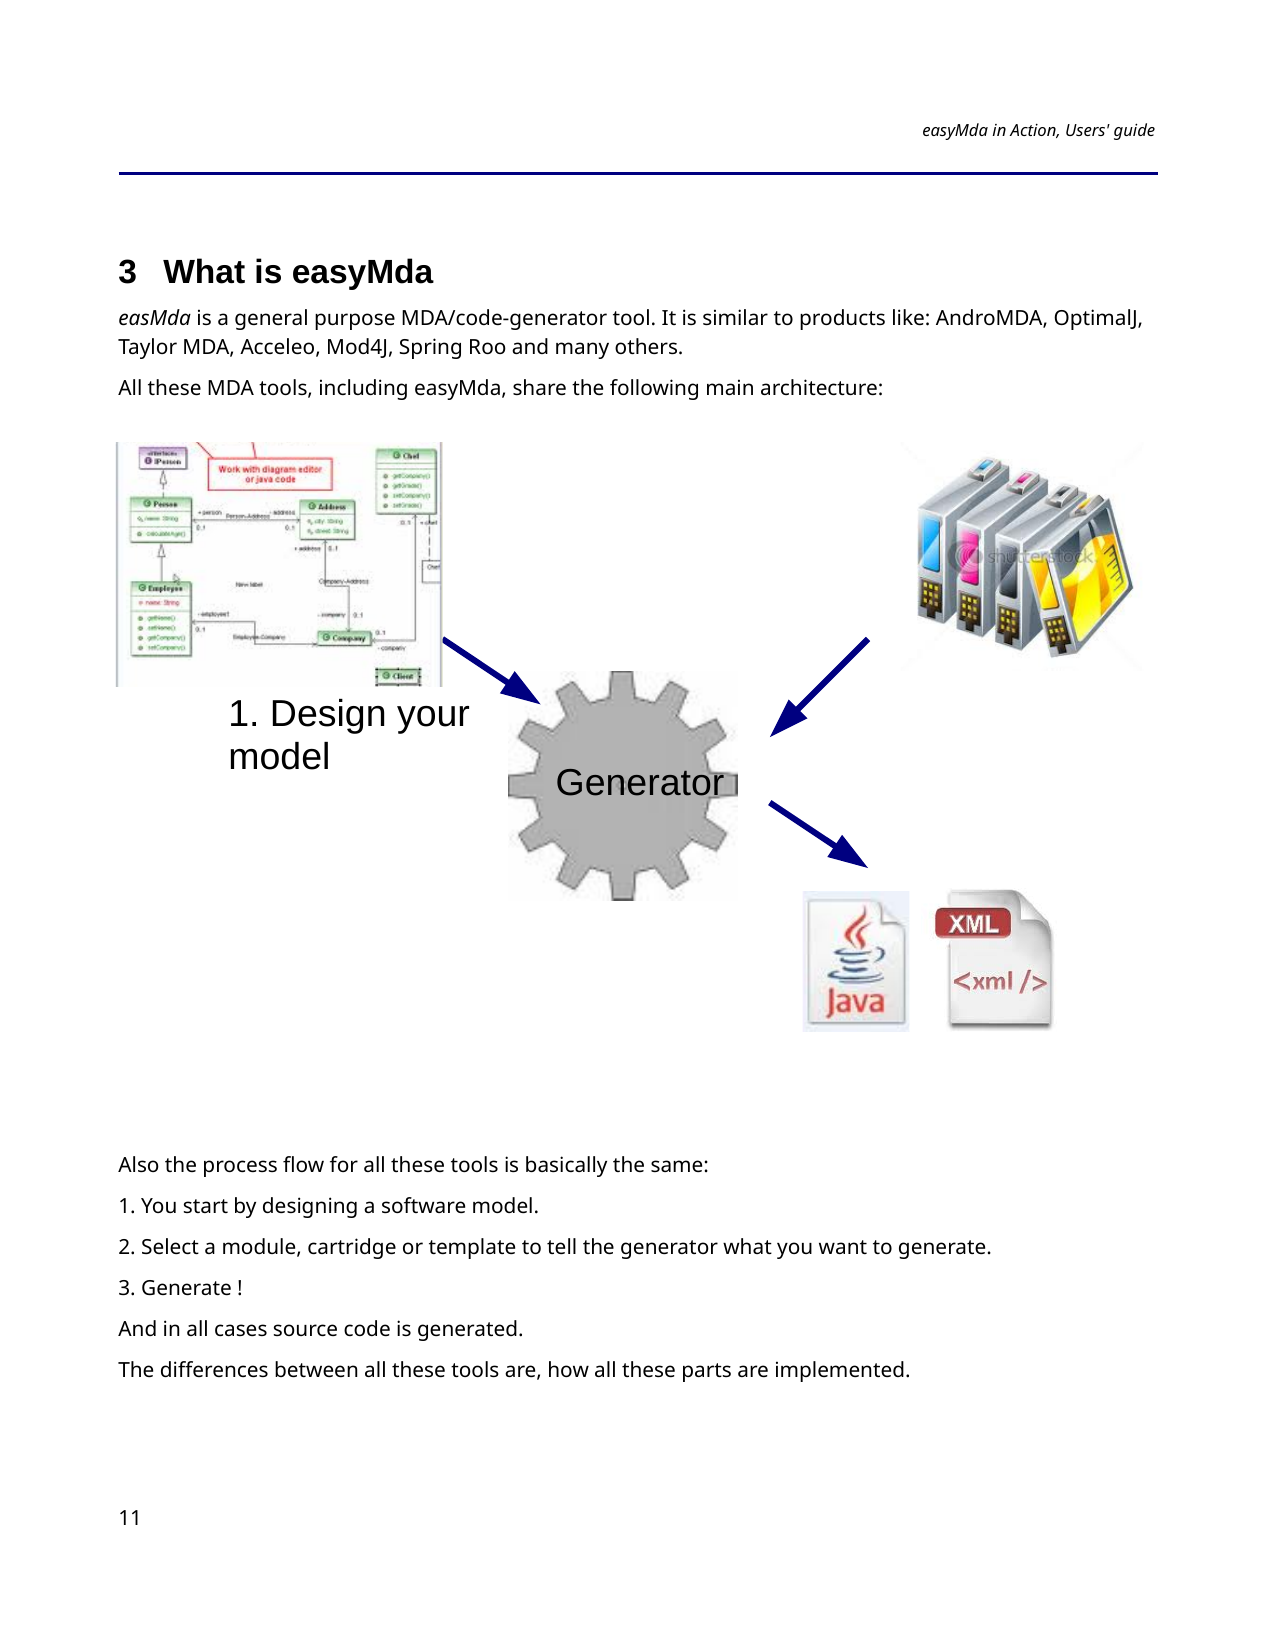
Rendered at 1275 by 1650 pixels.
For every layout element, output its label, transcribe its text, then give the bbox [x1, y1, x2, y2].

picture [508, 671, 514, 679]
text And in all cases source code is generated. [118, 1314, 1157, 1343]
text 1. You start by designing a software model. [118, 1191, 1157, 1220]
picture [900, 442, 1144, 671]
picture [115, 442, 443, 687]
text Also the process flow for all these tools is basically the same: [118, 1151, 1157, 1179]
picture [508, 671, 738, 901]
text 3. Generate ! [118, 1273, 1157, 1302]
subtitle What is easyMda [118, 252, 1157, 291]
text All these MDA tools, including easyMda, share the following main architecture: [118, 373, 1157, 401]
picture [921, 888, 1065, 1032]
picture [802, 891, 910, 1032]
text The differences between all these tools are, how all these parts are implemented. [118, 1355, 1157, 1384]
text 2. Select a module, cartridge or template to tell the generator what you want to generate. [118, 1232, 1157, 1261]
text easMda is a general purpose MDA/code-generator tool. It is similar to products like: AndroMDA, OptimalJ, Taylor MDA, Acceleo, Mod4J, Spring Roo and many others. [118, 303, 1157, 360]
